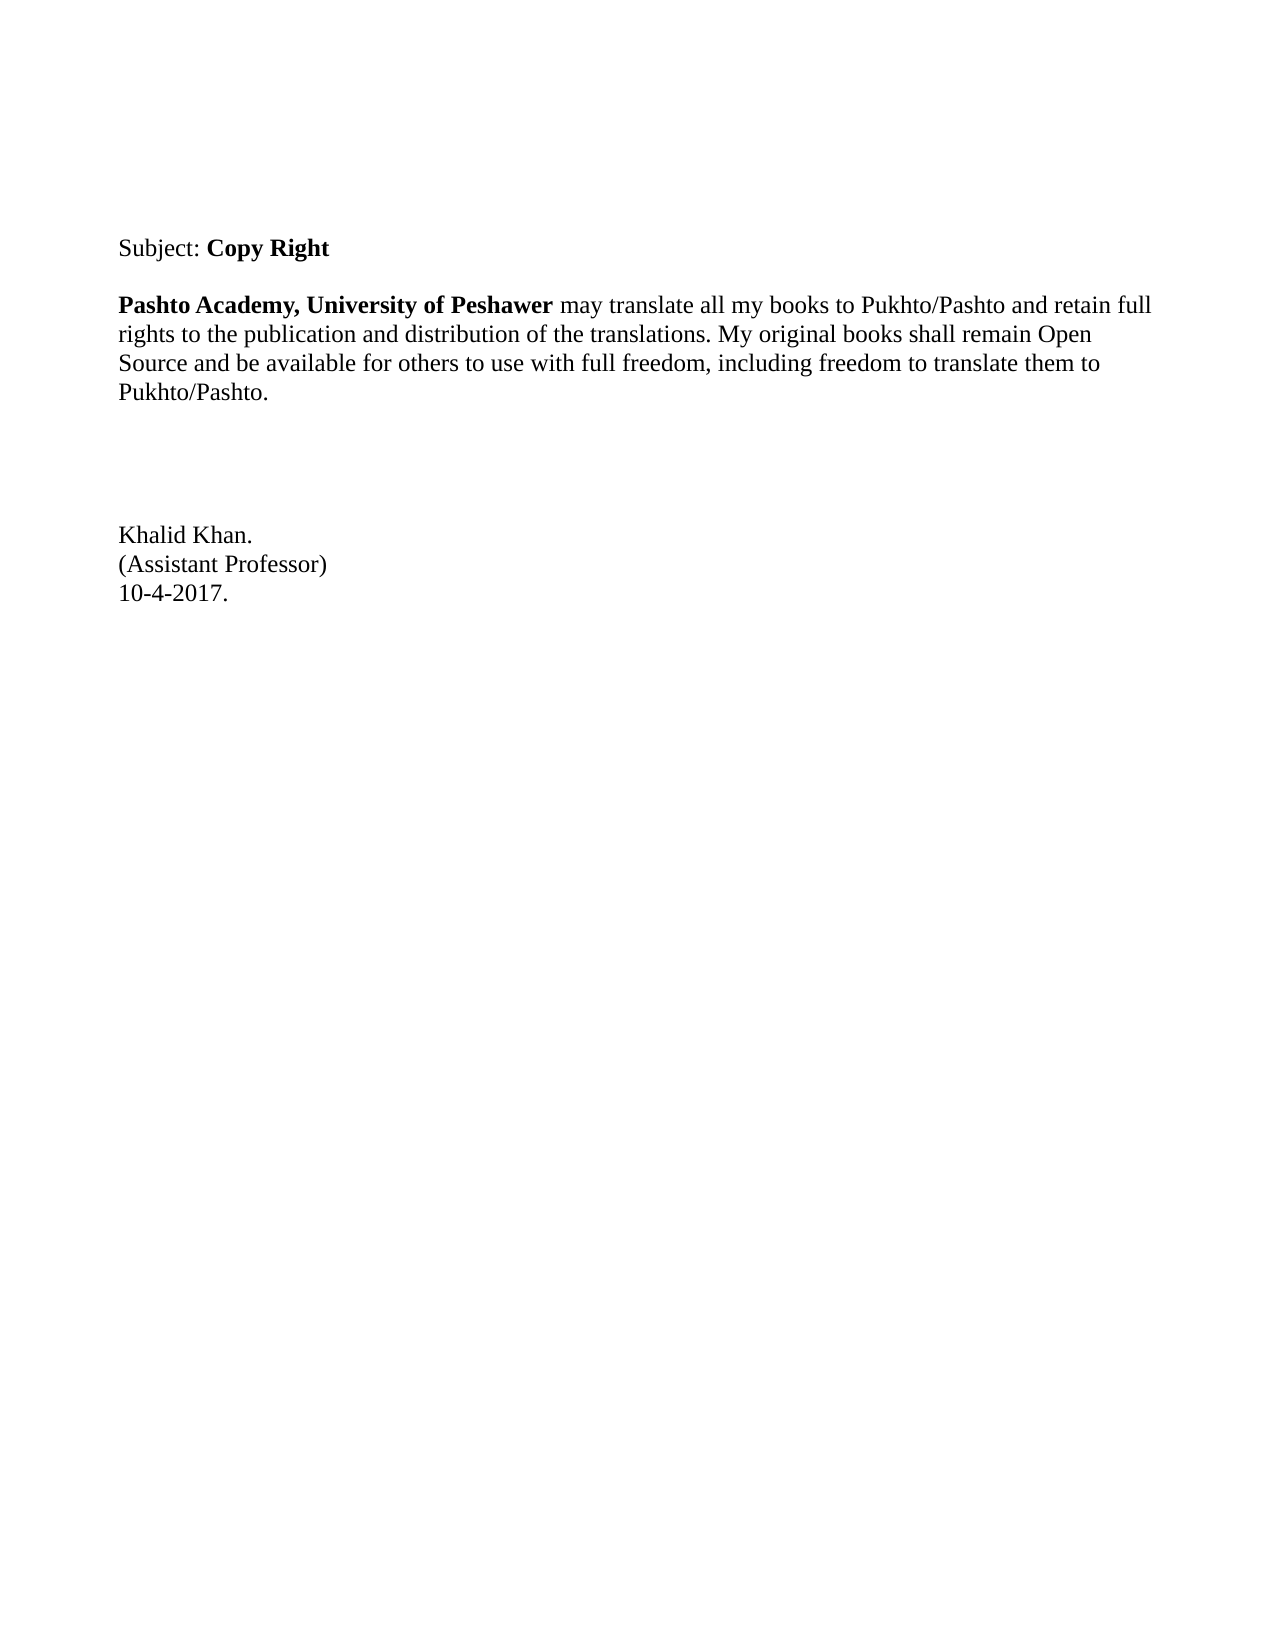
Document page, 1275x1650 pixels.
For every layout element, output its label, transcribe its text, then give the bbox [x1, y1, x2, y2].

text Pashto Academy, University of Peshawer may translate all my books to Pukhto/Pashto and retain full rights to the publication and distribution of the translations. My original books shall remain Open Source and be available for others to use with full freedom, including freedom to translate them to Pukhto/Pashto. [118, 291, 1157, 492]
text (Assistant Professor) [118, 549, 1157, 578]
text Subject: Copy Right [118, 233, 1157, 262]
text 10-4-2017. [118, 578, 1157, 607]
text Khalid Khan. [118, 492, 1157, 549]
